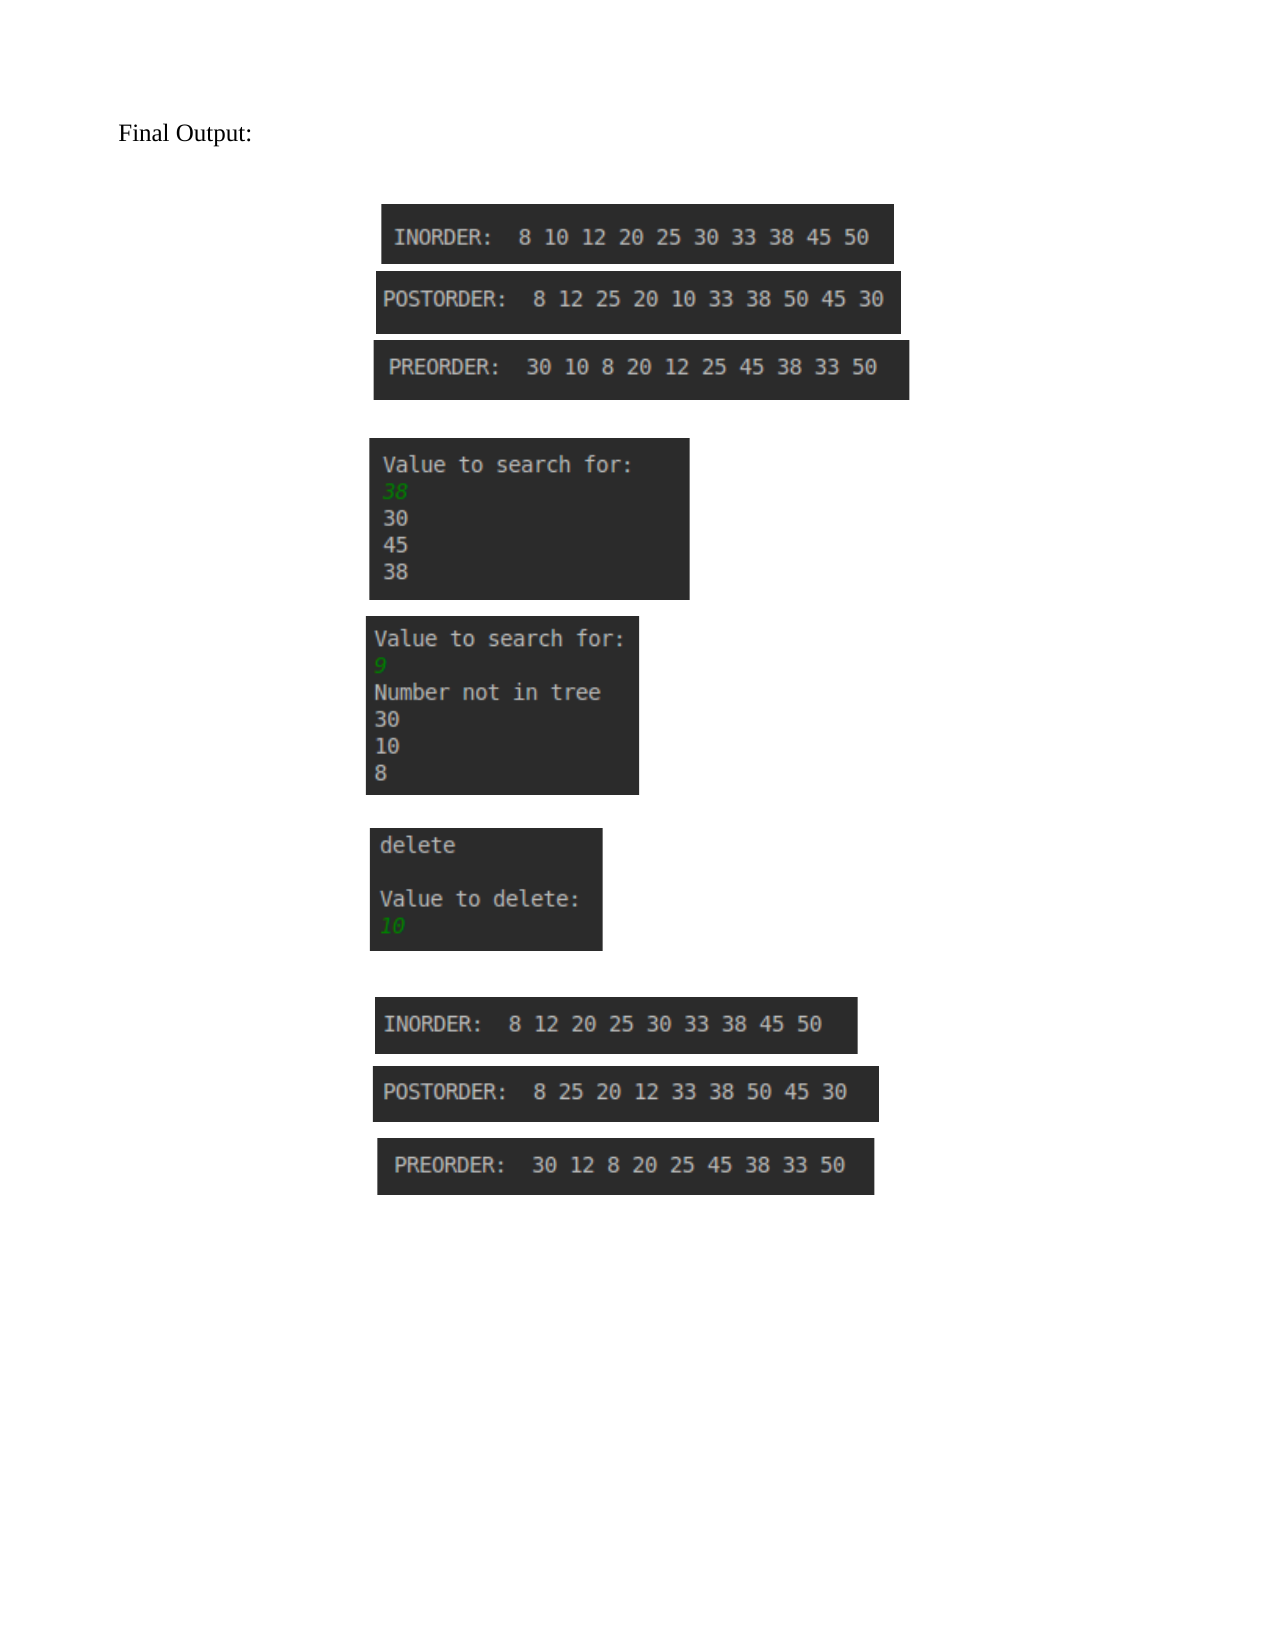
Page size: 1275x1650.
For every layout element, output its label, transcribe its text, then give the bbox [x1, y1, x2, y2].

picture [372, 1066, 879, 1122]
picture [377, 1138, 875, 1195]
picture [375, 997, 858, 1054]
picture [376, 271, 901, 334]
text Final Output: [118, 118, 1157, 147]
picture [373, 340, 910, 400]
picture [381, 204, 894, 264]
picture [365, 616, 640, 795]
picture [369, 438, 690, 600]
picture [369, 828, 603, 951]
